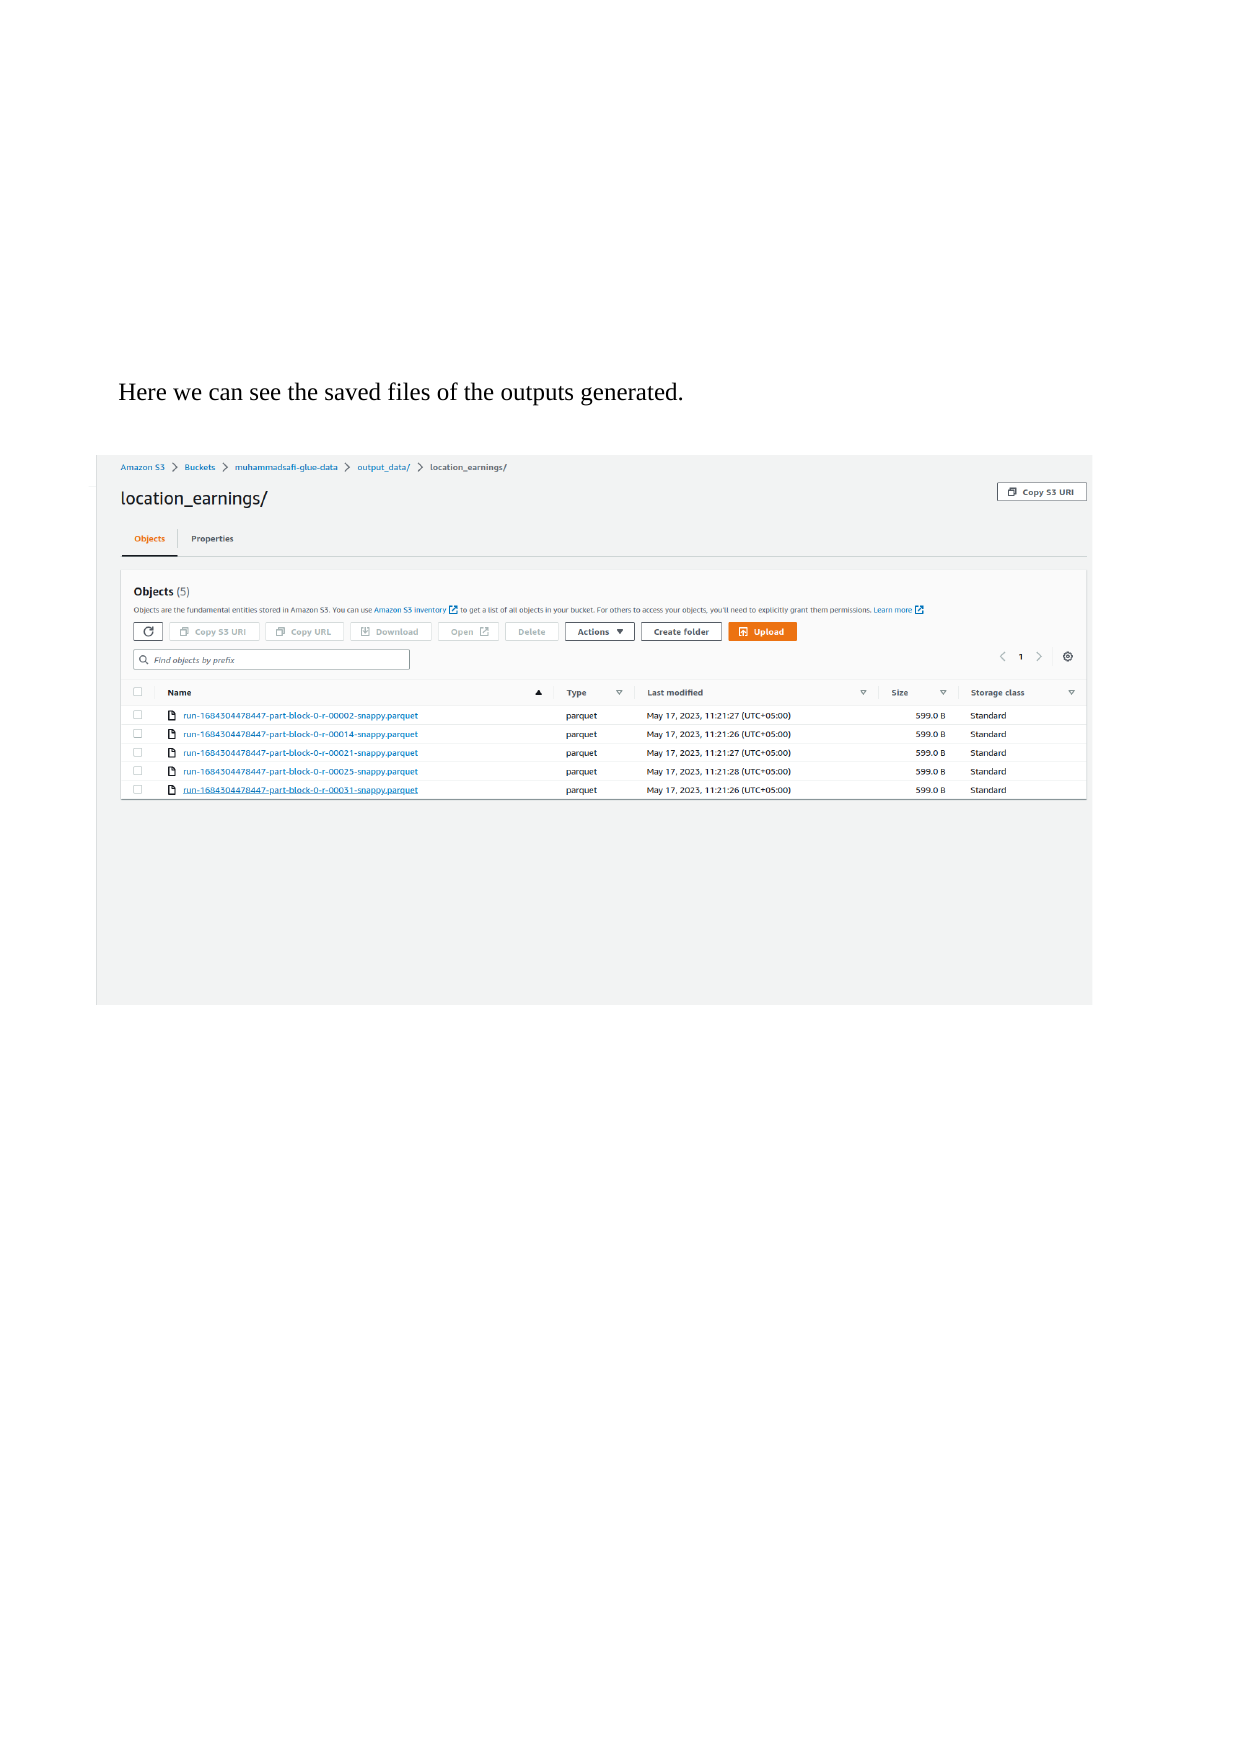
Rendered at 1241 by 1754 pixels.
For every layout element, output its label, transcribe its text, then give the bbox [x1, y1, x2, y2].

text Here we can see the saved files of the outputs generated. [118, 377, 1122, 406]
picture [88, 455, 1093, 1005]
